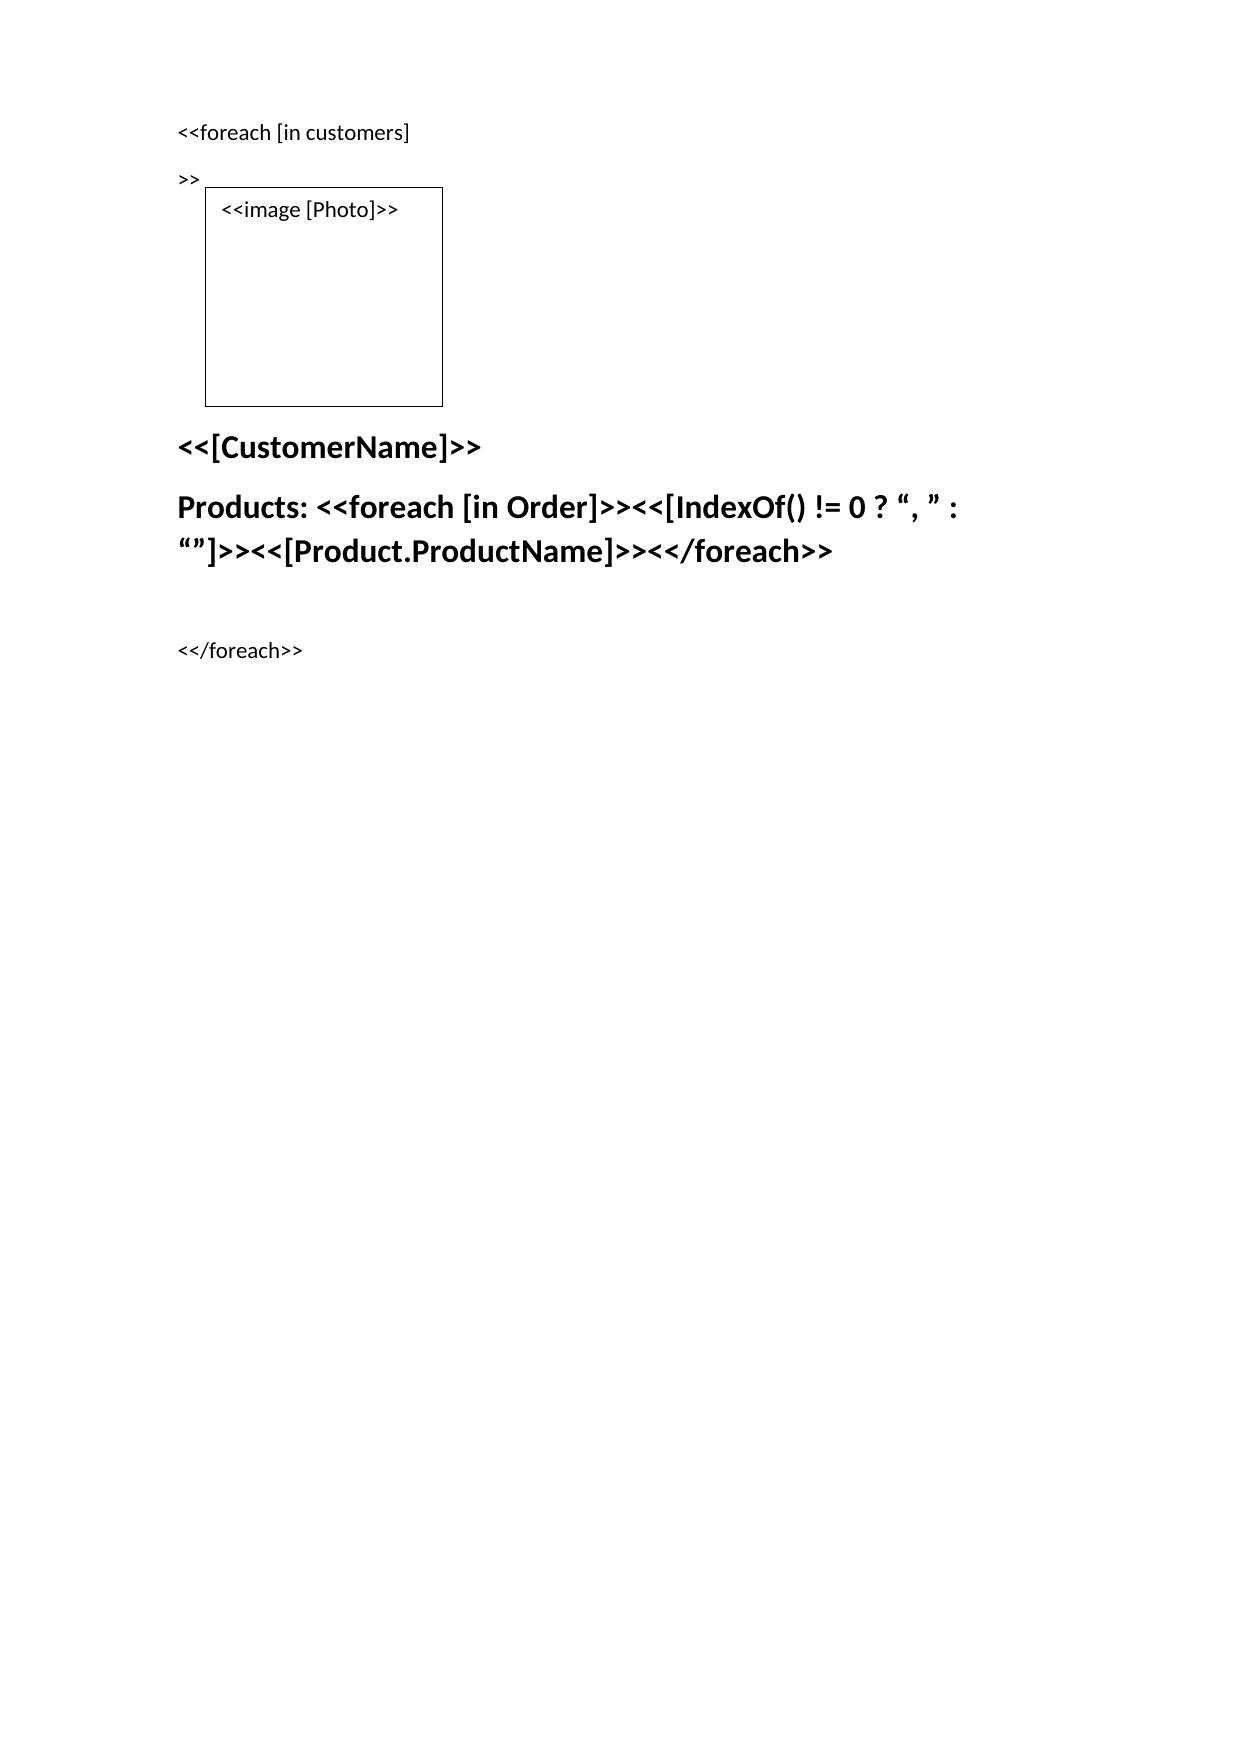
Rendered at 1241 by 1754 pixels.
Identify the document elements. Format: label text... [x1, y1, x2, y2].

text <<[CustomerName]>> [177, 426, 1152, 467]
text <</foreach>> [177, 636, 1152, 664]
text <<image [Photo]>> [221, 196, 427, 223]
text >> [177, 165, 1152, 407]
text Products: <<foreach [in Order]>><<[IndexOf() != 0 ? “, ” : “”]>><<[Product.ProductName]>><</foreach>> [177, 486, 1152, 570]
text <<foreach [in customers] [177, 118, 1152, 146]
